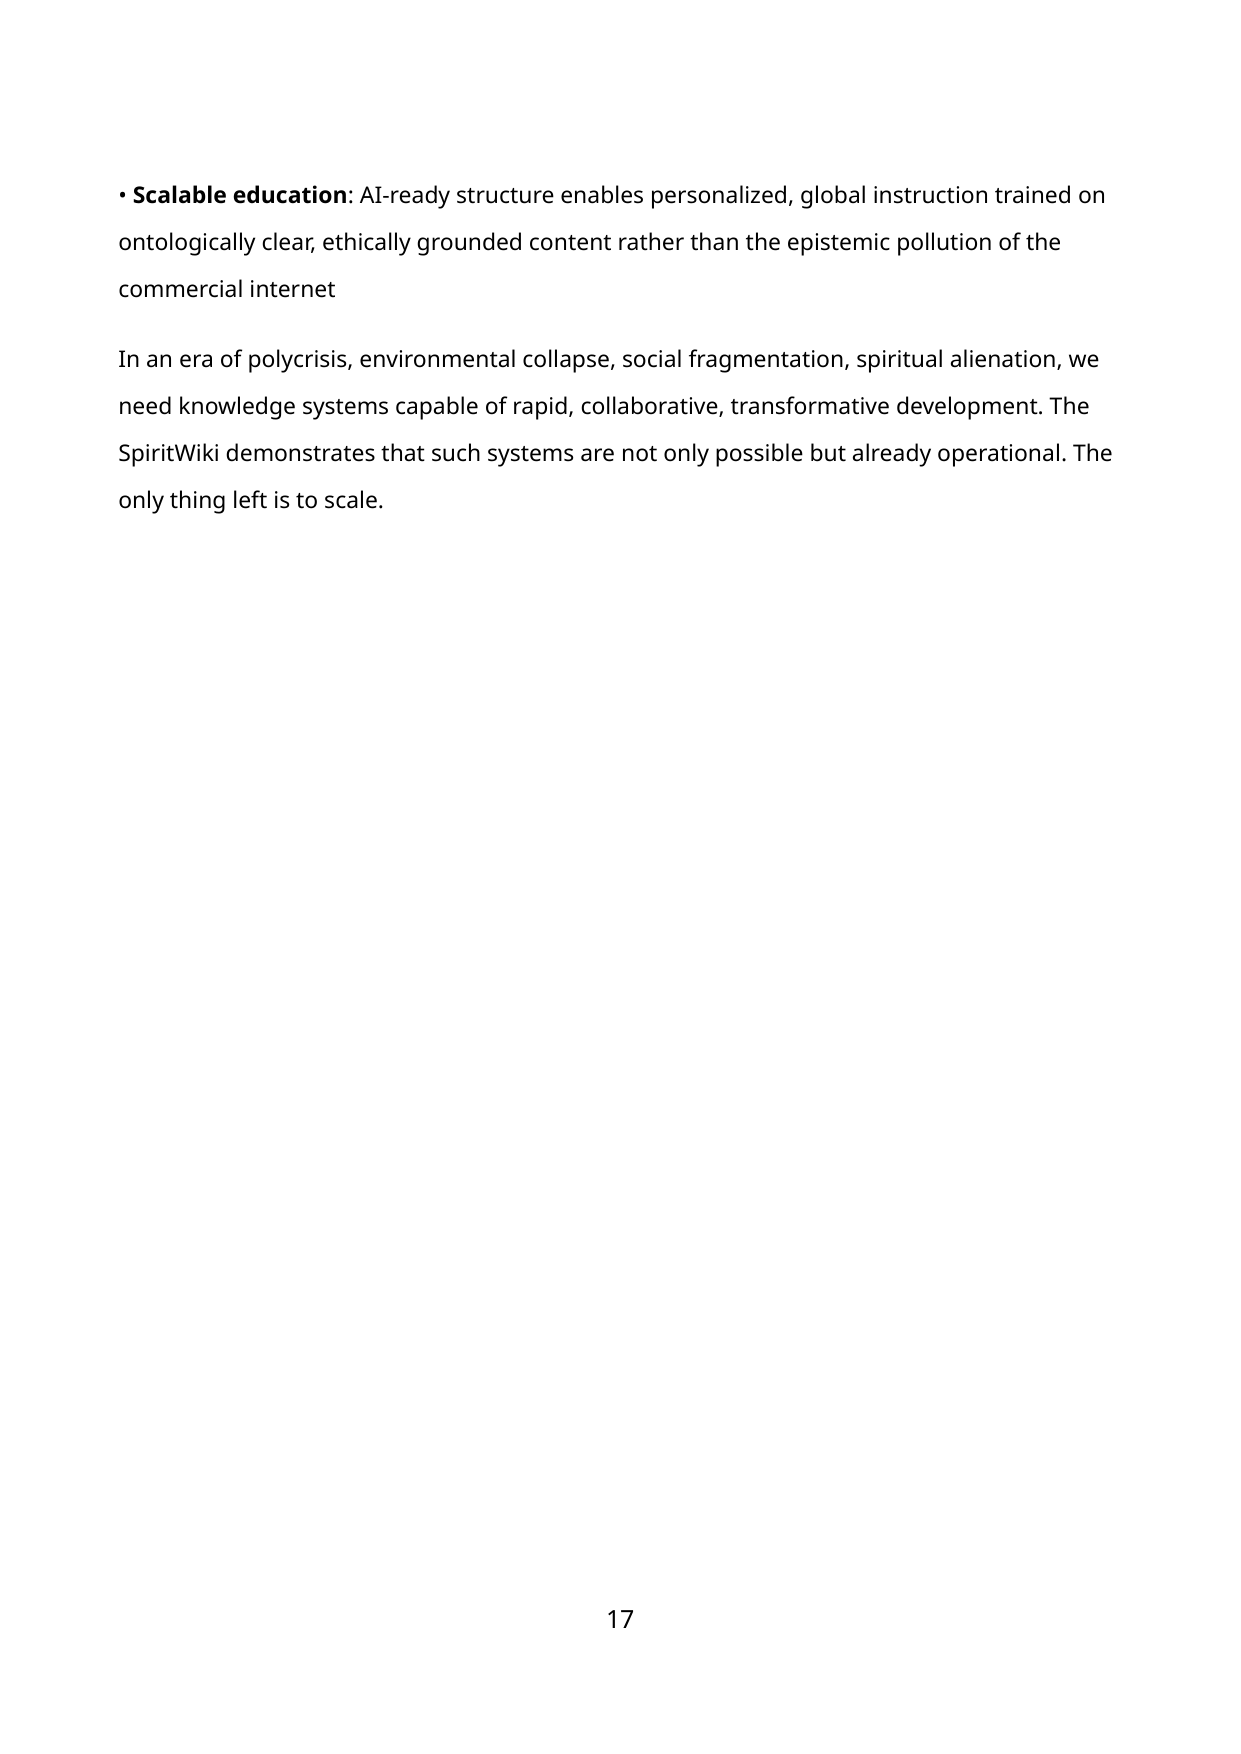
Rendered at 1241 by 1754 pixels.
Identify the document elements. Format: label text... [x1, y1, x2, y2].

text In an era of polycrisis, environmental collapse, social fragmentation, spiritual alienation, we need knowledge systems capable of rapid, collaborative, transformative development. The SpiritWiki demonstrates that such systems are not only possible but already operational. The only thing left is to scale. [118, 343, 1122, 515]
text • Scalable education: AI-ready structure enables personalized, global instruction trained on ontologically clear, ethically grounded content rather than the epistemic pollution of the commercial internet [118, 179, 1122, 304]
